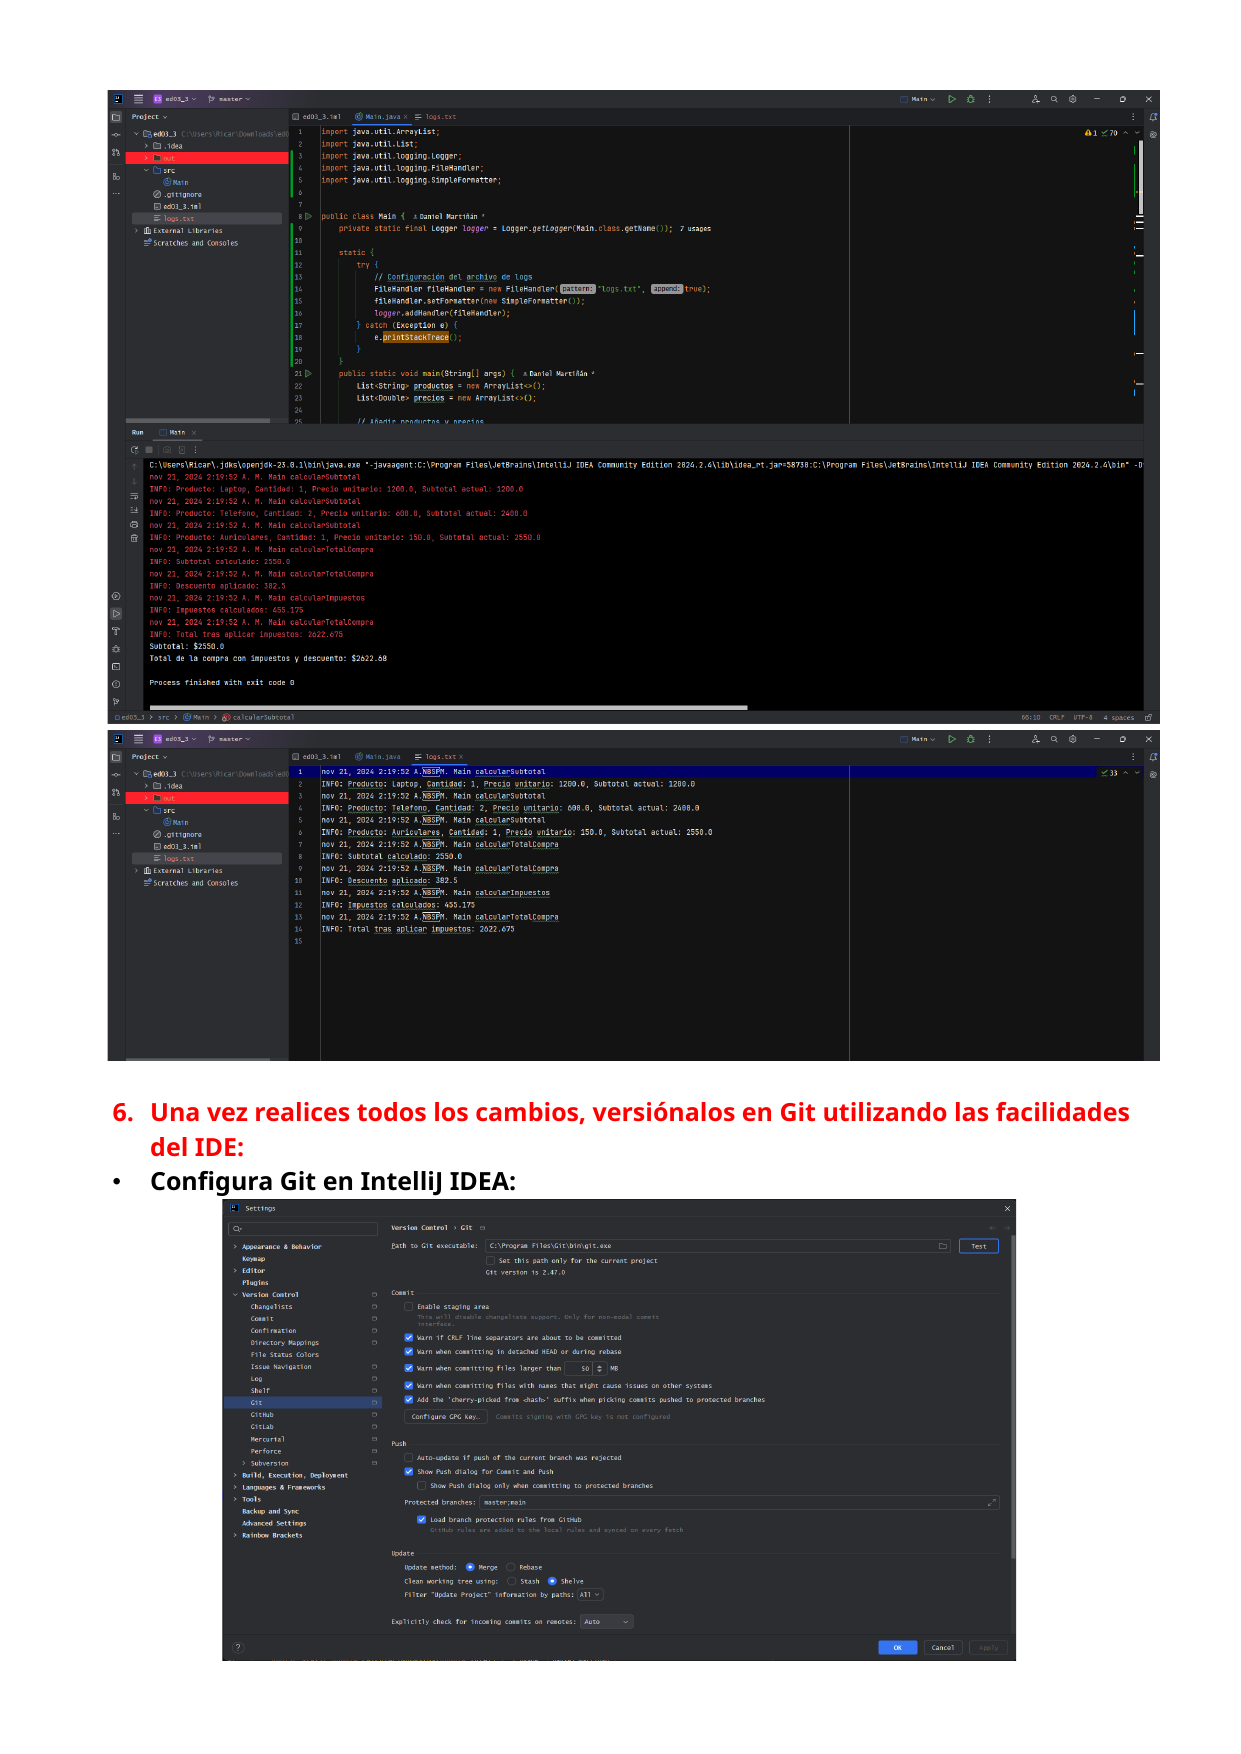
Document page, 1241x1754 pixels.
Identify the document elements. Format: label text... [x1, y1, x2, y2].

list Configura Git en IntelliJ IDEA: [112, 1163, 1165, 1197]
list Una vez realices todos los cambios, versiónalos en Git utilizando las facilidades del IDE: [112, 1095, 1165, 1163]
picture [222, 1199, 1017, 1661]
picture [107, 730, 1160, 1061]
picture [107, 90, 1160, 724]
